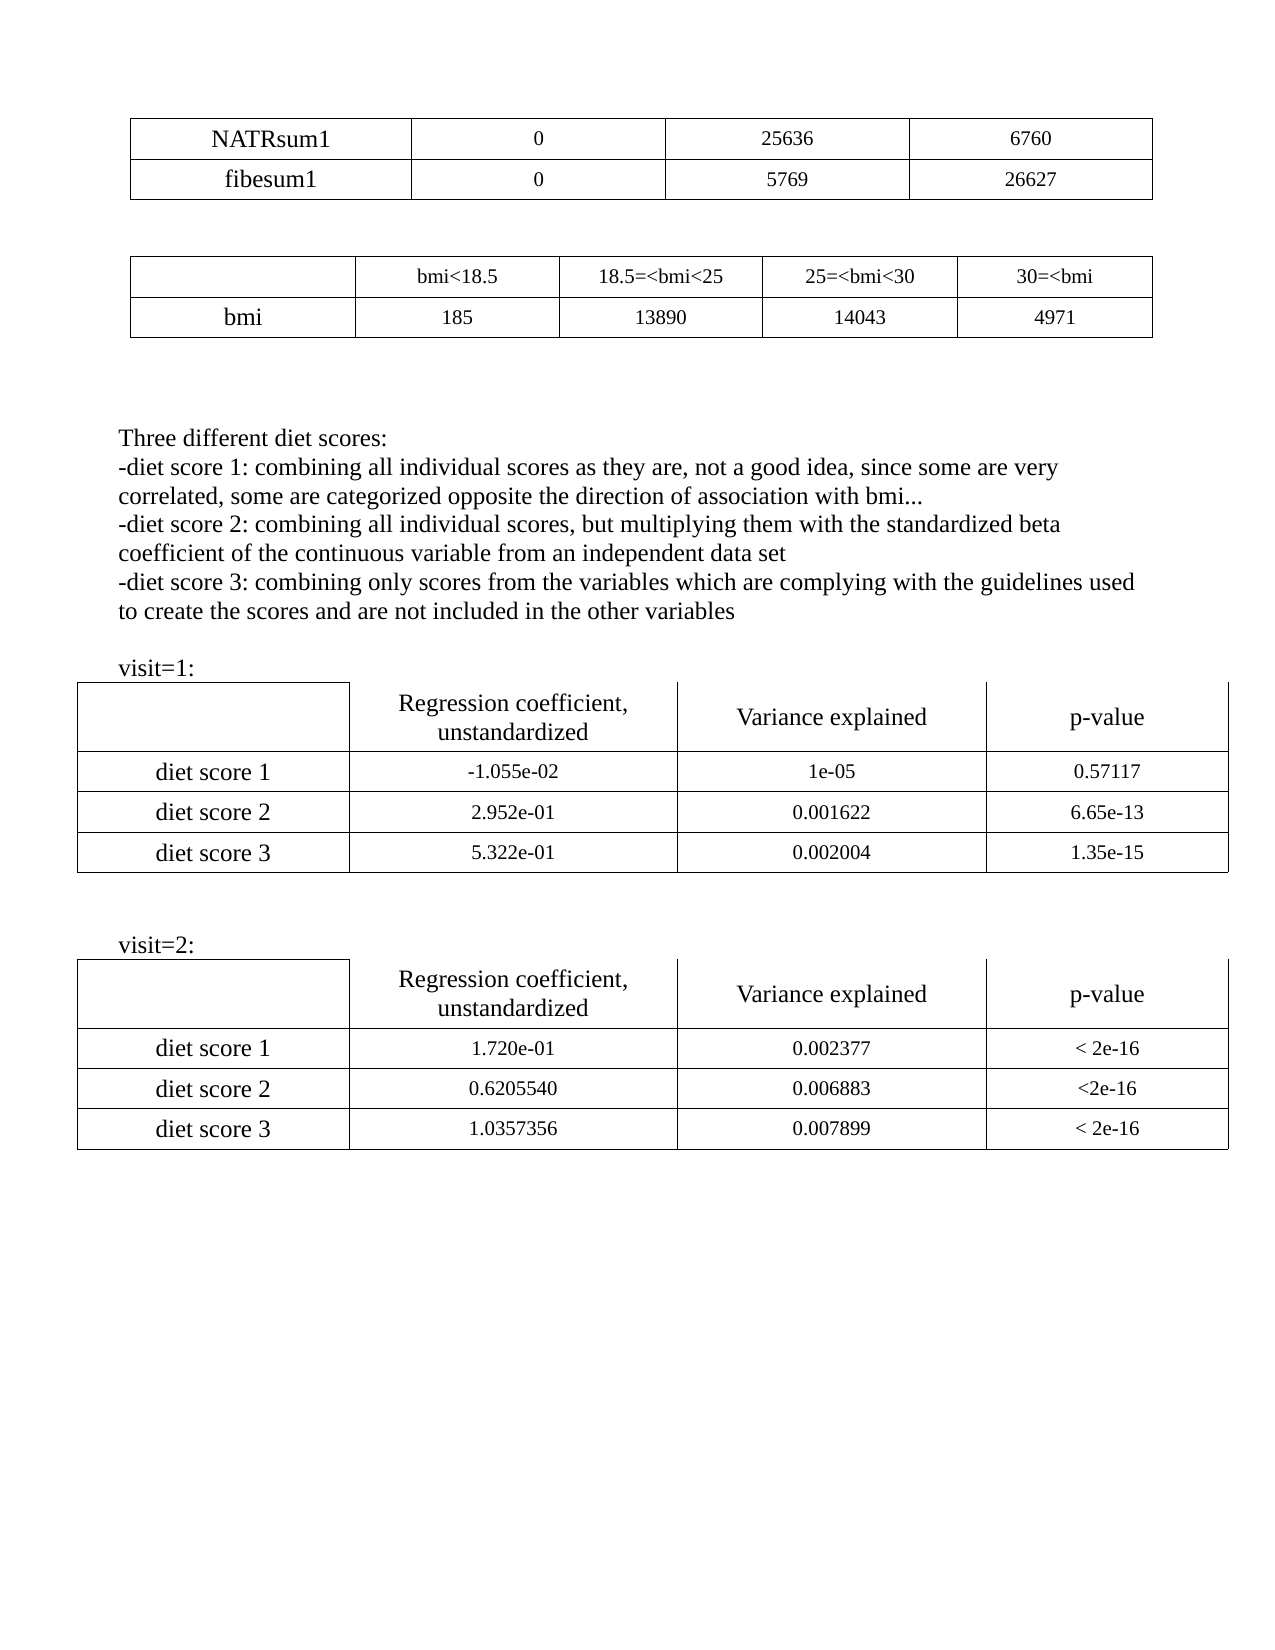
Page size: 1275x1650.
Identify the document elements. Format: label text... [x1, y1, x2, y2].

table_cell 14043 [763, 298, 957, 337]
table_cell 6.65e-13 [987, 792, 1228, 832]
table_cell 0.57117 [987, 752, 1228, 791]
table_header 18.5=<bmi<25 [560, 257, 762, 297]
table_header Regression coefficient, unstandardized [350, 682, 677, 751]
table_cell -1.055e-02 [350, 752, 677, 791]
table_header Variance explained [678, 959, 986, 1027]
table_cell diet score 3 [78, 1109, 349, 1148]
table_cell 13890 [560, 298, 762, 337]
table_header [78, 960, 349, 1027]
table_cell 0.002004 [678, 833, 986, 872]
table_cell diet score 1 [78, 1029, 349, 1068]
table_cell < 2e-16 [987, 1109, 1228, 1148]
table_cell bmi [131, 298, 355, 337]
table_header p-value [987, 959, 1228, 1027]
table_header [78, 683, 349, 751]
table_cell 1e-05 [678, 752, 986, 791]
table_header Variance explained [678, 682, 986, 751]
table_cell 4971 [958, 298, 1152, 337]
table_cell 0.6205540 [350, 1069, 677, 1108]
text visit=2: [118, 930, 1157, 958]
table_cell 1.35e-15 [987, 833, 1228, 872]
table_cell diet score 2 [78, 792, 349, 832]
table_cell 5769 [666, 160, 909, 199]
table_header [131, 257, 355, 297]
table_cell 0.007899 [678, 1109, 986, 1148]
text -diet score 3: combining only scores from the variables which are complying with the guidelines used to create the scores and are not included in the other variables [118, 567, 1157, 624]
table_cell 0.001622 [678, 792, 986, 832]
table_header Regression coefficient, unstandardized [350, 959, 677, 1027]
text -diet score 1: combining all individual scores as they are, not a good idea, since some are very correlated, some are categorized opposite the direction of association with bmi... [118, 452, 1157, 509]
table_cell 6760 [910, 119, 1152, 158]
table_cell 1.720e-01 [350, 1029, 677, 1068]
table_cell diet score 3 [78, 833, 349, 872]
table_cell NATRsum1 [131, 119, 411, 158]
table_header 25=<bmi<30 [763, 257, 957, 297]
table_cell 0 [412, 160, 665, 199]
table_cell < 2e-16 [987, 1029, 1228, 1068]
table_cell diet score 2 [78, 1069, 349, 1108]
table_header p-value [987, 682, 1228, 751]
table_header bmi<18.5 [356, 257, 559, 297]
table_header 30=<bmi [958, 257, 1152, 297]
table_cell fibesum1 [131, 160, 411, 199]
table_cell 5.322e-01 [350, 833, 677, 872]
text visit=1: [118, 653, 1157, 682]
table_cell 0.002377 [678, 1029, 986, 1068]
text Three different diet scores: [118, 423, 1157, 452]
table_cell 25636 [666, 119, 909, 158]
table_cell <2e-16 [987, 1069, 1228, 1108]
table_cell 2.952e-01 [350, 792, 677, 832]
table_cell 26627 [910, 160, 1152, 199]
table_cell 0 [412, 119, 665, 158]
table_cell diet score 1 [78, 752, 349, 791]
table_cell 0.006883 [678, 1069, 986, 1108]
table_cell 185 [356, 298, 559, 337]
text -diet score 2: combining all individual scores, but multiplying them with the standardized beta coefficient of the continuous variable from an independent data set [118, 509, 1157, 567]
table_cell 1.0357356 [350, 1109, 677, 1148]
